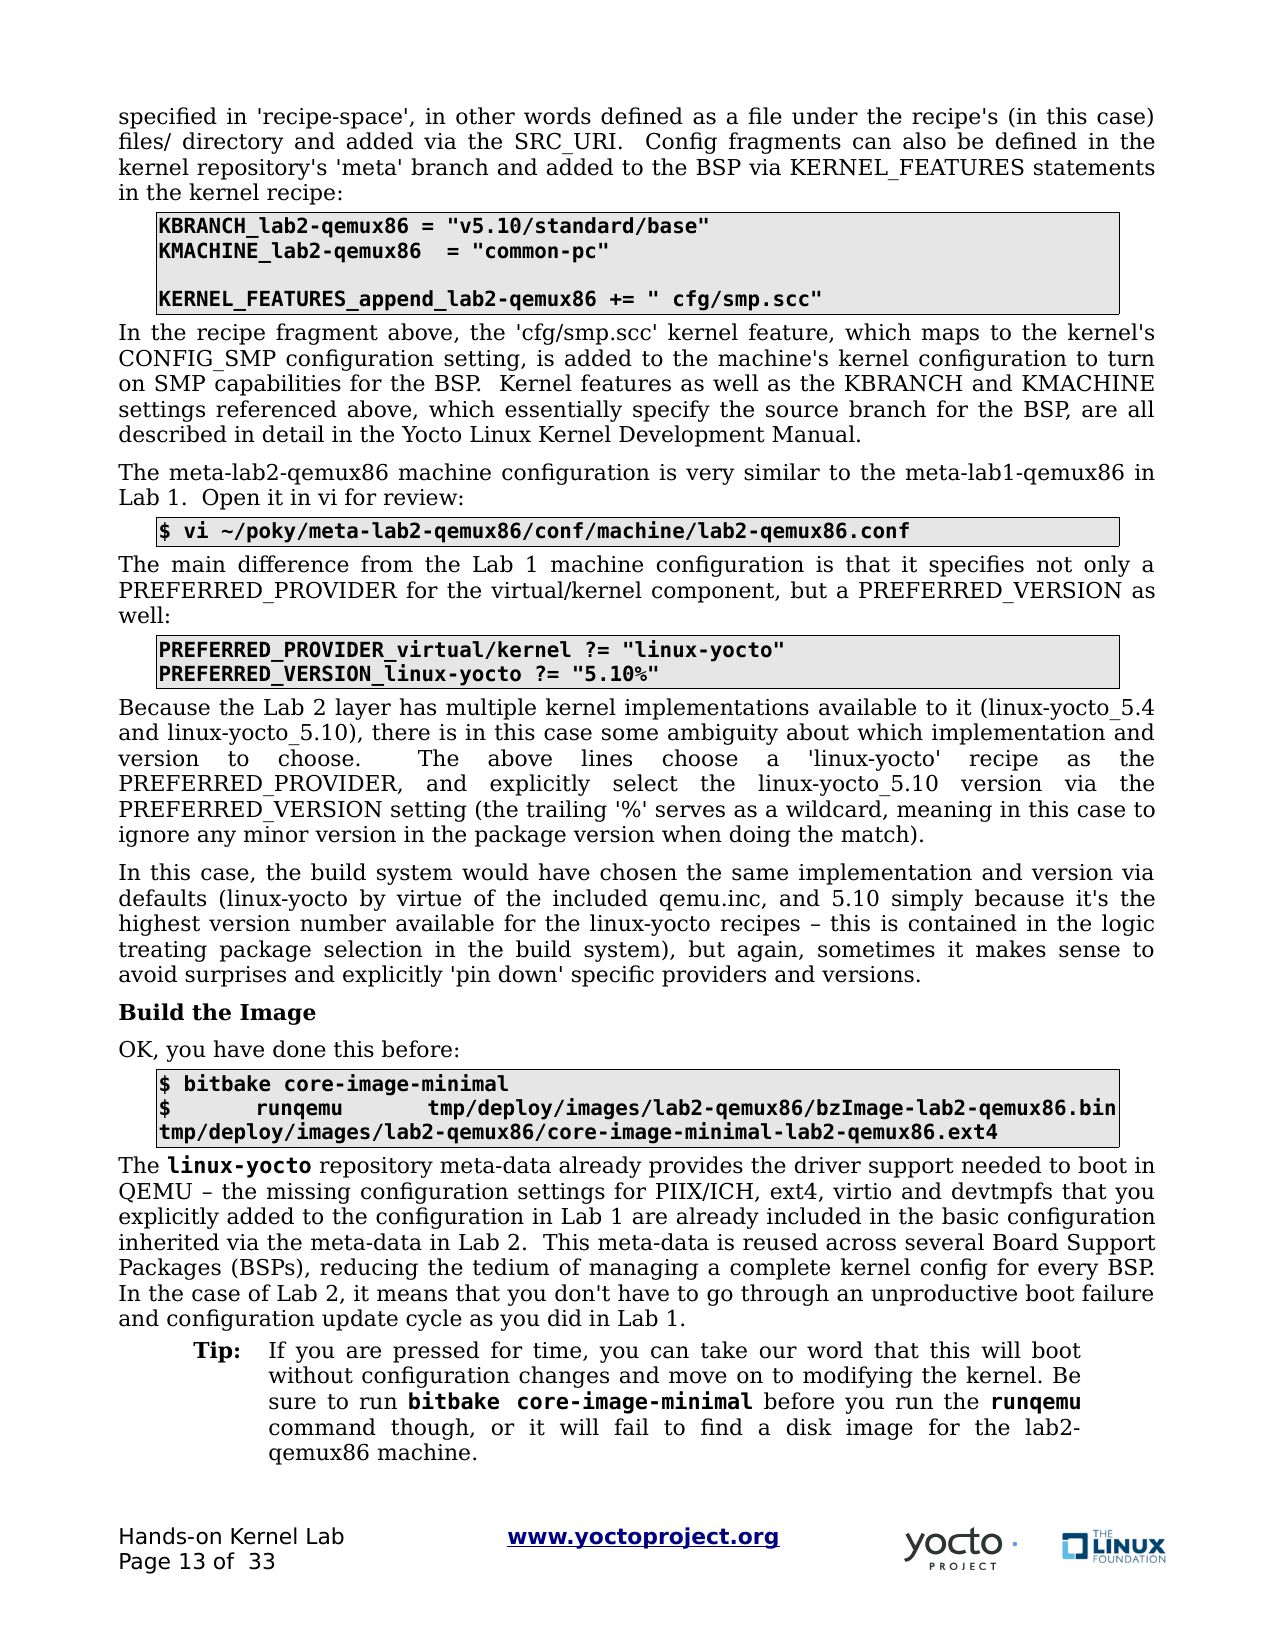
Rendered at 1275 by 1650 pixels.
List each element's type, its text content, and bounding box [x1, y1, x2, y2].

text Tip: If you are pressed for time, you can take our word that this will boot without configuration changes and move on to modifying the kernel. Be sure to run bitbake core-image-minimal before you run the runqemu command though, or it will fail to find a disk image for the lab2-qemux86 machine. [193, 1338, 1082, 1466]
text KBRANCH_lab2-qemux86 = "v5.10/standard/base" [157, 213, 1119, 236]
text The meta-lab2-qemux86 machine configuration is very similar to the meta-lab1-qemux86 in Lab 1. Open it in vi for review: [118, 460, 1157, 511]
text In the recipe fragment above, the 'cfg/smp.scc' kernel feature, which maps to the kernel's CONFIG_SMP configuration setting, is added to the machine's kernel configuration to turn on SMP capabilities for the BSP. Kernel features as well as the KBRANCH and KMACHINE settings referenced above, which essentially specify the source branch for the BSP, are all described in detail in the Yocto Linux Kernel Development Manual. [118, 320, 1157, 448]
text In this case, the build system would have chosen the same implementation and version via defaults (linux-yocto by virtue of the included qemu.inc, and 5.10 simply because it's the highest version number available for the linux-yocto recipes – this is contained in the logic treating package selection in the build system), but again, sometimes it makes sense to avoid surprises and explicitly 'pin down' specific providers and versions. [118, 860, 1157, 988]
text Build the Image [118, 1000, 1157, 1026]
text $ bitbake core-image-minimal [157, 1070, 1119, 1093]
text The linux-yocto repository meta-data already provides the driver support needed to boot in QEMU – the missing configuration settings for PIIX/ICH, ext4, virtio and devtmpfs that you explicitly added to the configuration in Lab 1 are already included in the basic configuration inherited via the meta-data in Lab 2. This meta-data is reused across several Board Support Packages (BSPs), reducing the tedium of managing a complete kernel config for every BSP. In the case of Lab 2, it means that you don't have to go through an unproductive boot failure and configuration update cycle as you did in Lab 1. [118, 1153, 1157, 1332]
text Because the Lab 2 layer has multiple kernel implementations available to it (linux-yocto_5.4 and linux-yocto_5.10), there is in this case some ambiguity about which implementation and version to choose. The above lines choose a 'linux-yocto' recipe as the PREFERRED_PROVIDER, and explicitly select the linux-yocto_5.10 version via the PREFERRED_VERSION setting (the trailing '%' serves as a wildcard, meaning in this case to ignore any minor version in the package version when doing the match). [118, 695, 1157, 848]
text specified in 'recipe-space', in other words defined as a file under the recipe's (in this case) files/ directory and added via the SRC_URI. Config fragments can also be defined in the kernel repository's 'meta' branch and added to the BSP via KERNEL_FEATURES statements in the kernel recipe: [118, 104, 1157, 206]
text $ runqemu tmp/deploy/images/lab2-qemux86/bzImage-lab2-qemux86.bin tmp/deploy/images/lab2-qemux86/core-image-minimal-lab2-qemux86.ext4 [157, 1093, 1119, 1147]
text KMACHINE_lab2-qemux86 = "common-pc" [157, 236, 1119, 260]
text $ vi ~/poky/meta-lab2-qemux86/conf/machine/lab2-qemux86.conf [157, 518, 1119, 546]
text PREFERRED_PROVIDER_virtual/kernel ?= "linux-yocto" [157, 636, 1119, 659]
text The main difference from the Lab 1 machine configuration is that it specifies not only a PREFERRED_PROVIDER for the virtual/kernel component, but a PREFERRED_VERSION as well: [118, 552, 1157, 629]
text KERNEL_FEATURES_append_lab2-qemux86 += " cfg/smp.scc" [157, 285, 1119, 314]
text OK, you have done this before: [118, 1038, 1157, 1063]
text PREFERRED_VERSION_linux-yocto ?= "5.10%" [157, 659, 1119, 688]
